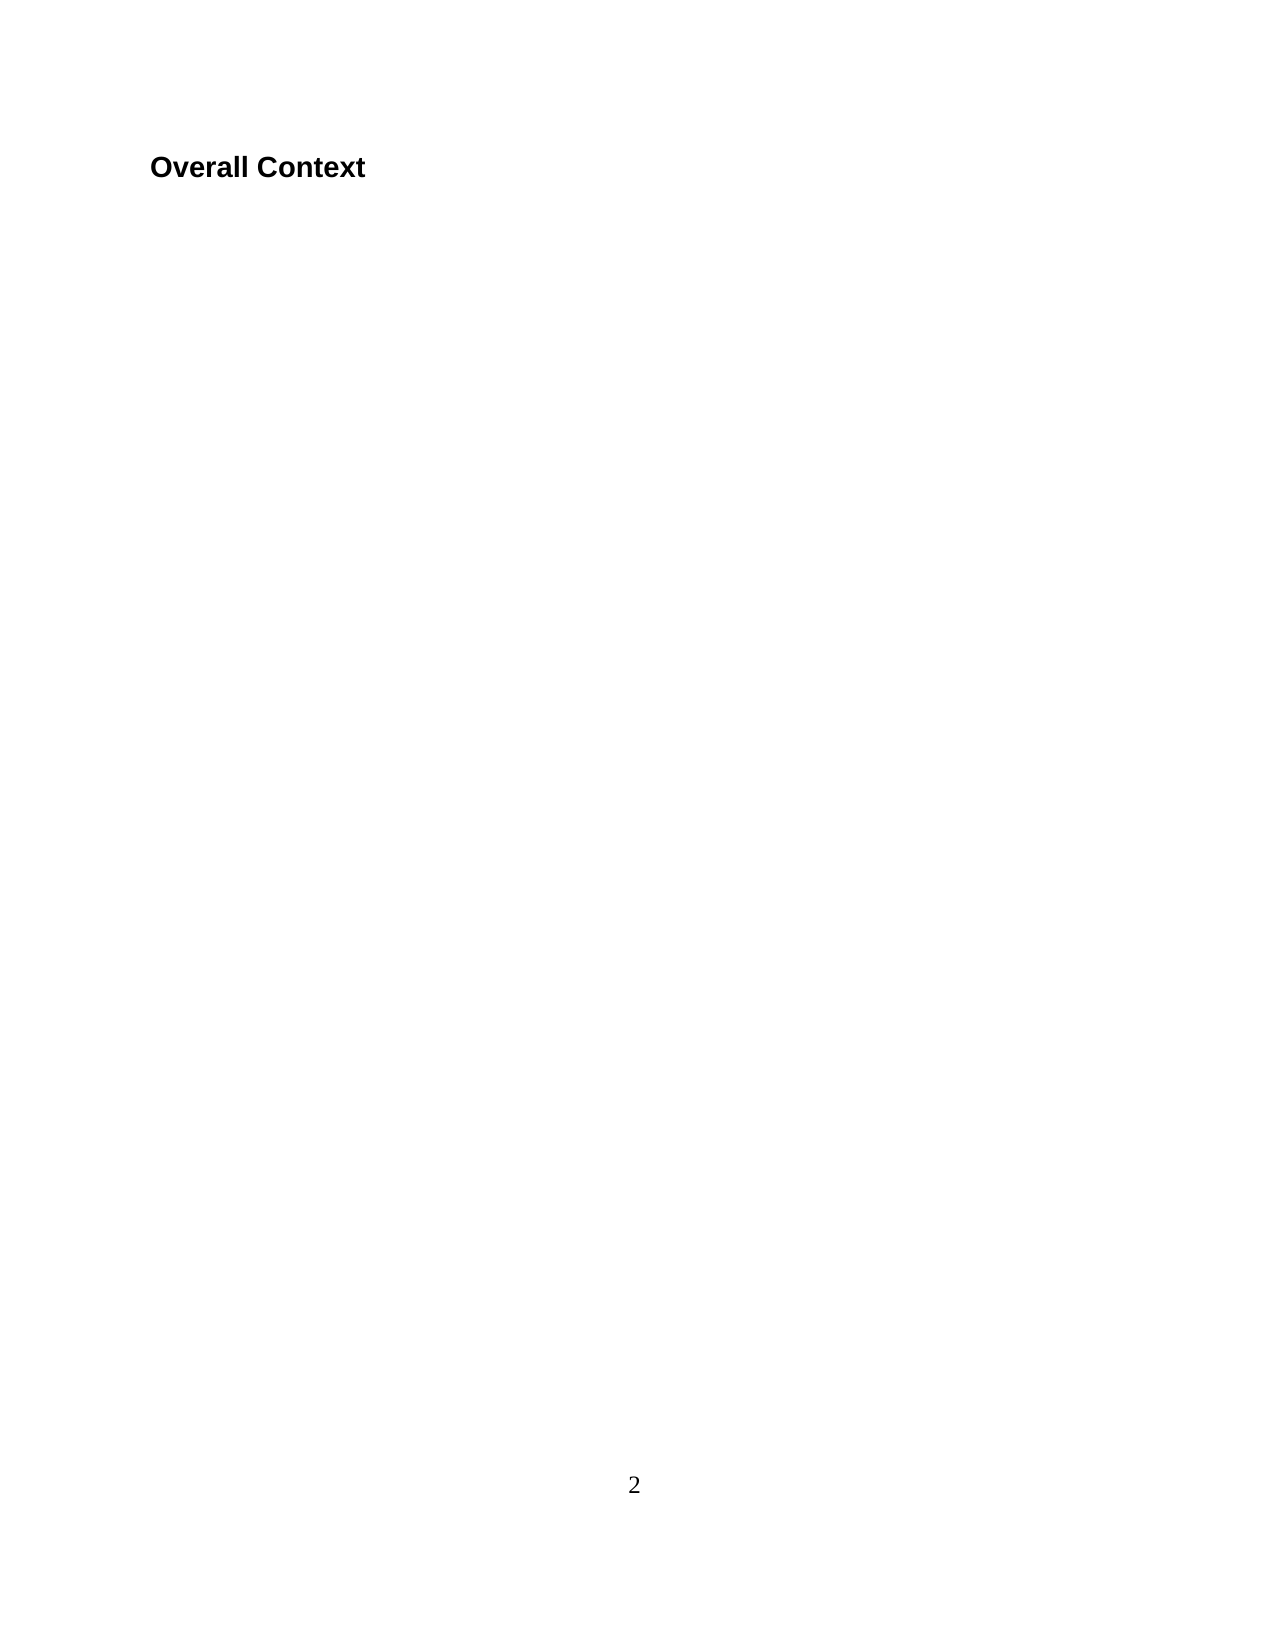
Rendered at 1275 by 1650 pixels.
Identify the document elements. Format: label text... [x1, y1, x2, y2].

subtitle Overall Context [150, 150, 1125, 183]
